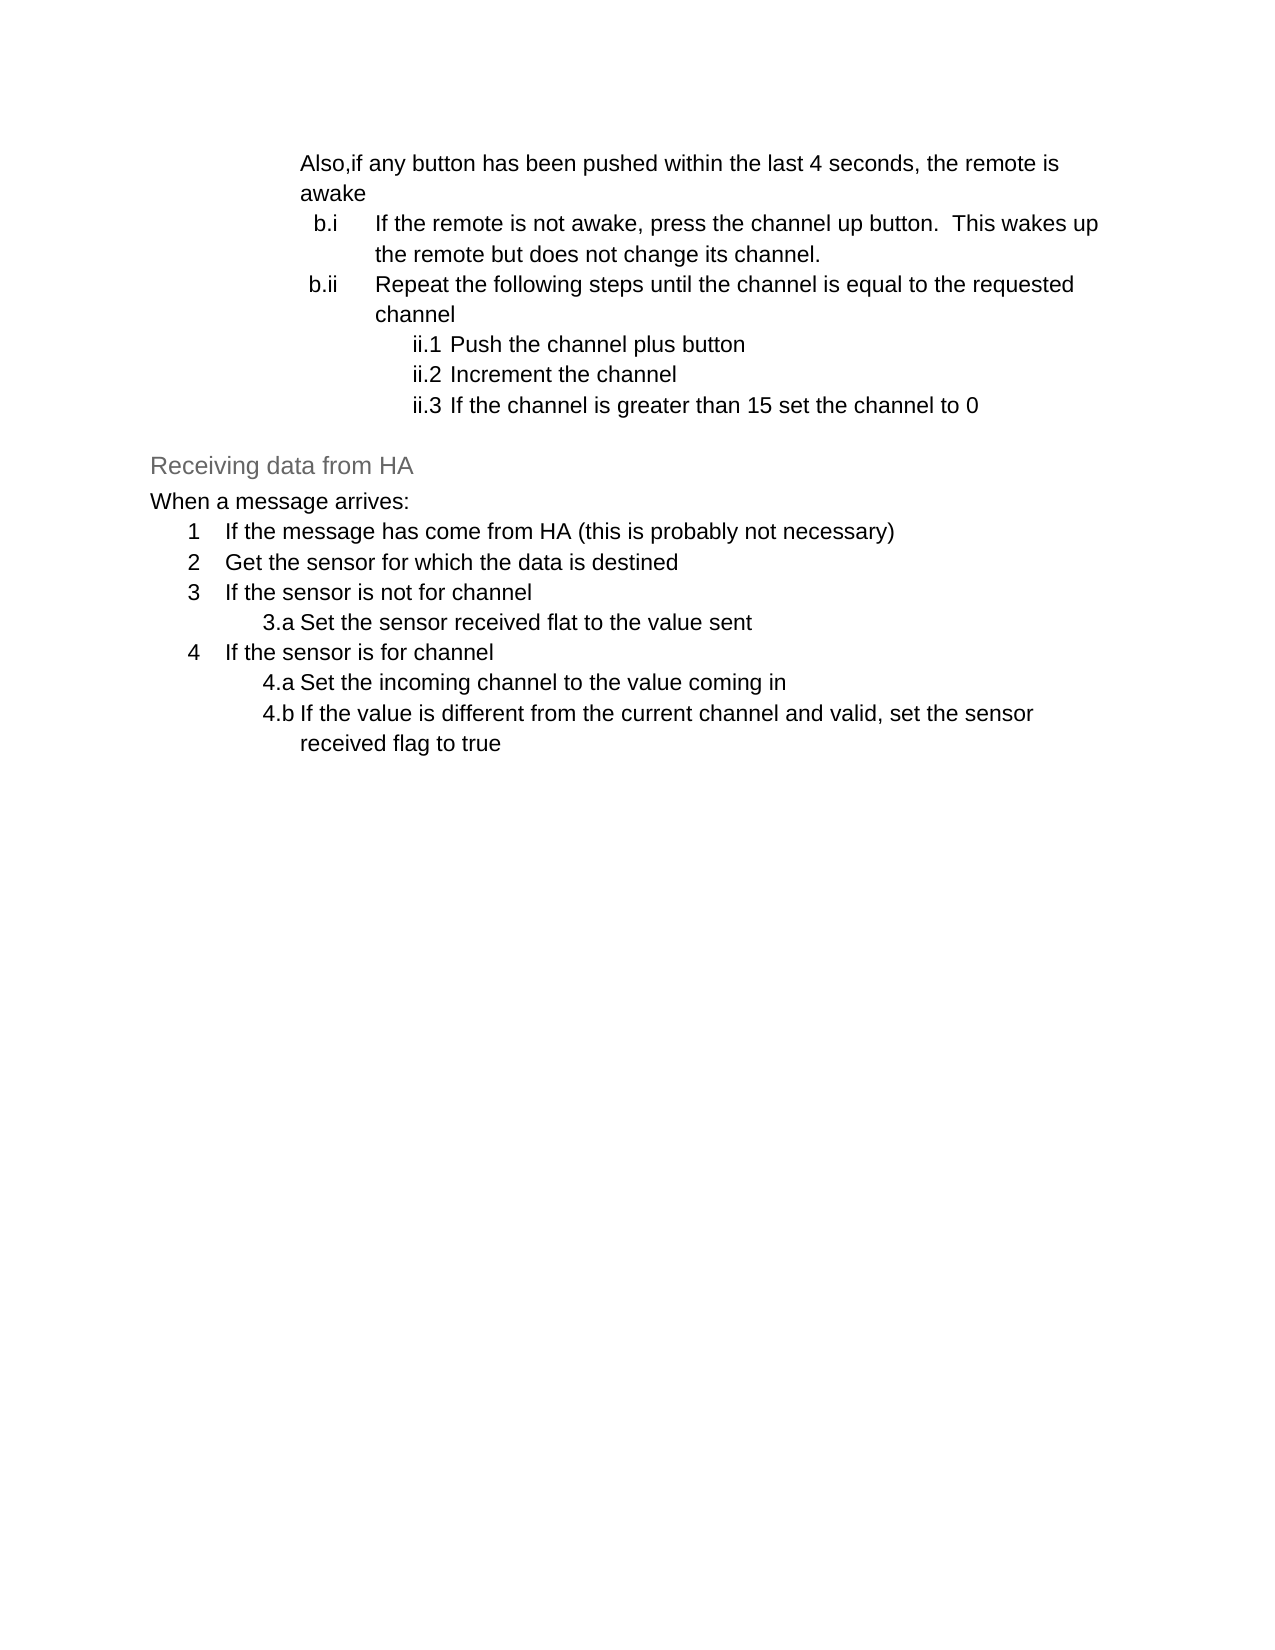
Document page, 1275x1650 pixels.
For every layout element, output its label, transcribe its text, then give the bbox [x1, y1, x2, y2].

subtitle Receiving data from HA [150, 451, 1125, 480]
text When a message arrives: [150, 488, 1125, 514]
list Set the incoming channel to the value coming in [262, 669, 1125, 696]
list If the sensor is not for channel [187, 579, 1125, 605]
list Also,if any button has been pushed within the last 4 seconds, the remote is awake [262, 150, 1125, 207]
list Increment the channel [412, 361, 1125, 388]
list If the remote is not awake, press the channel up button. This wakes up the remote but does not change its channel. [337, 210, 1125, 267]
list If the message has come from HA (this is probably not necessary) [187, 518, 1125, 545]
list Repeat the following steps until the channel is equal to the requested channel [337, 271, 1125, 327]
list If the sensor is for channel [187, 639, 1125, 666]
list If the value is different from the current channel and valid, set the sensor received flag to true [262, 699, 1125, 756]
list Push the channel plus button [412, 331, 1125, 358]
list If the channel is greater than 15 set the channel to 0 [412, 392, 1125, 418]
list Get the sensor for which the data is destined [187, 548, 1125, 575]
list Set the sensor received flat to the value sent [262, 609, 1125, 635]
